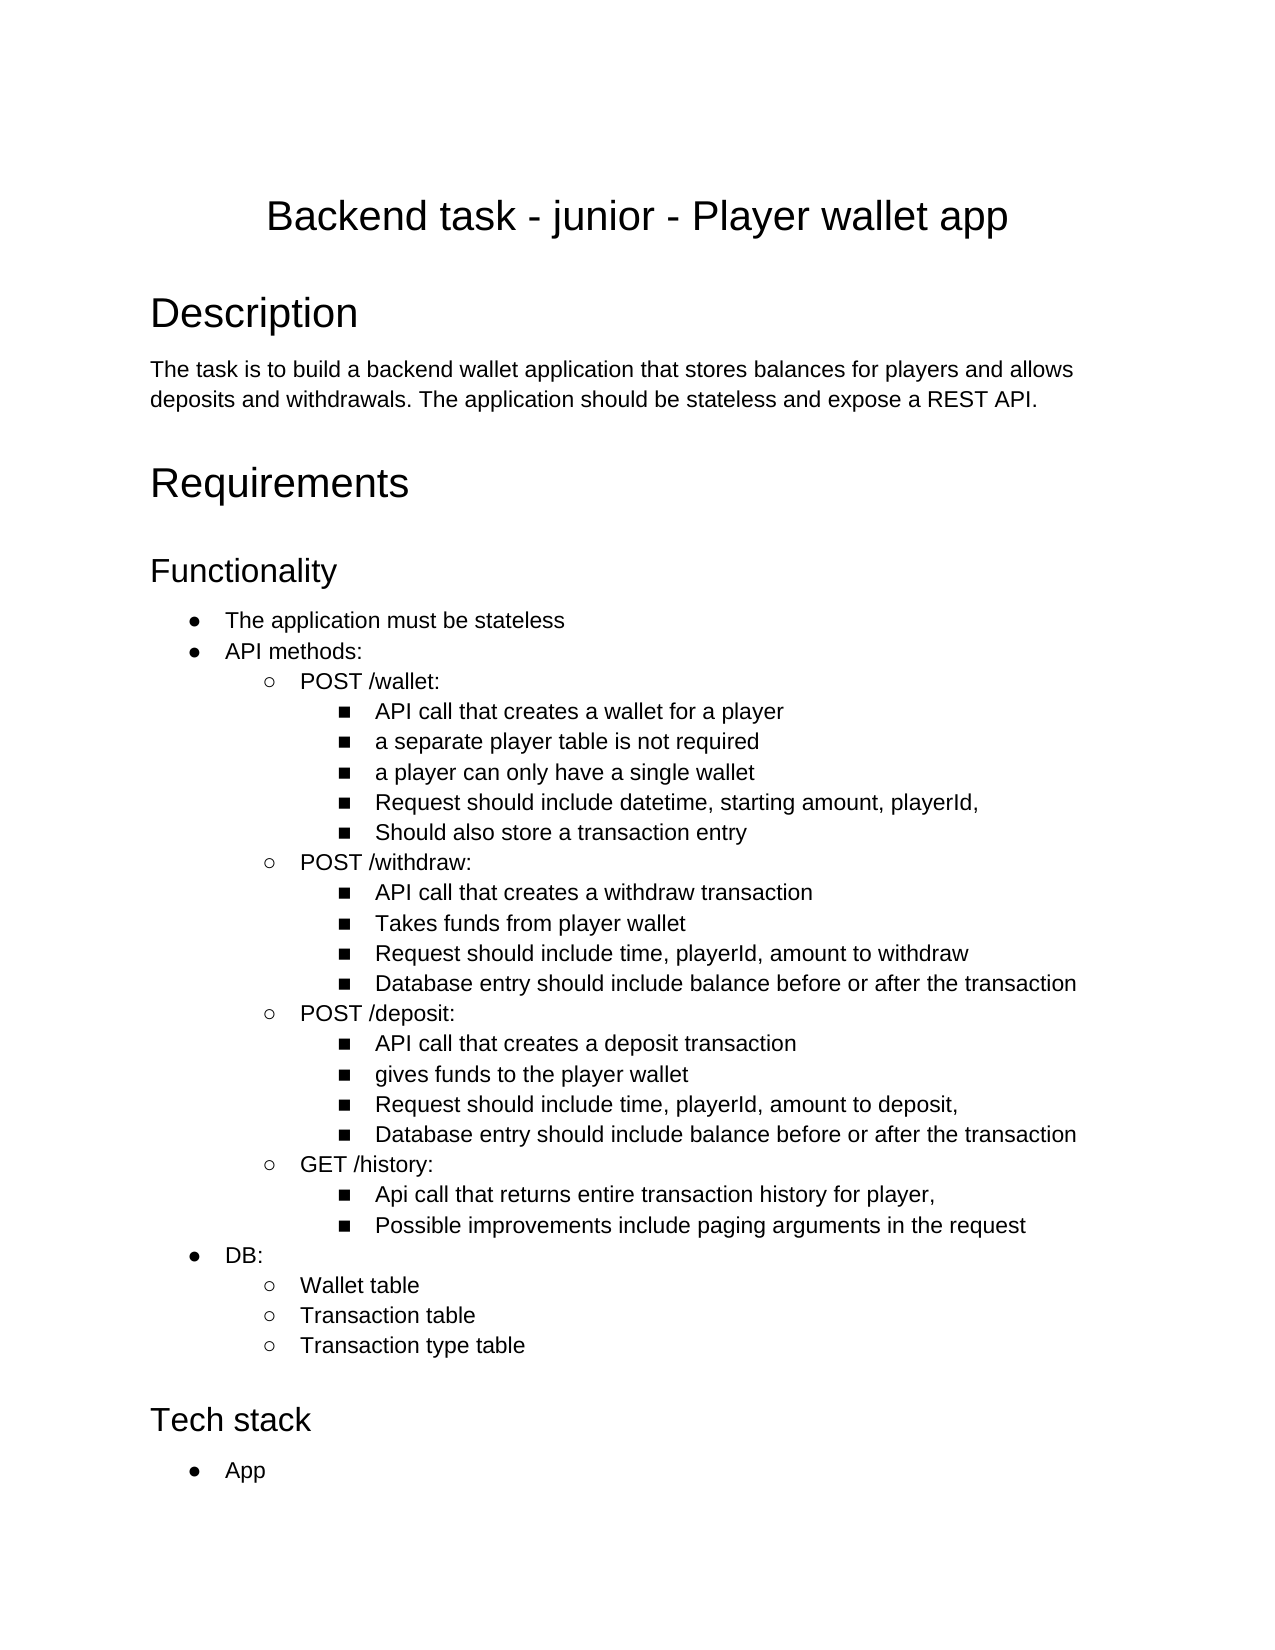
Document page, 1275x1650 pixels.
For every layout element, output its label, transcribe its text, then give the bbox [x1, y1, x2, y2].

subtitle Functionality [150, 551, 1125, 589]
list gives funds to the player wallet [337, 1061, 1125, 1087]
subtitle Requirements [150, 458, 1125, 506]
list App [187, 1457, 1125, 1483]
subtitle Description [150, 288, 1125, 336]
list Request should include datetime, starting amount, playerId, [337, 789, 1125, 815]
list POST /wallet: [262, 668, 1125, 694]
subtitle Tech stack [150, 1400, 1125, 1438]
list Possible improvements include paging arguments in the request [337, 1212, 1125, 1238]
list Database entry should include balance before or after the transaction [337, 970, 1125, 996]
list DB: [187, 1242, 1125, 1268]
list Takes funds from player wallet [337, 909, 1125, 936]
list API methods: [187, 638, 1125, 664]
text The task is to build a backend wallet application that stores balances for players and allows deposits and withdrawals. The application should be stateless and expose a REST API. [150, 356, 1125, 413]
list Wallet table [262, 1272, 1125, 1298]
list Api call that returns entire transaction history for player, [337, 1181, 1125, 1208]
list Transaction table [262, 1302, 1125, 1328]
list API call that creates a wallet for a player [337, 698, 1125, 724]
list POST /deposit: [262, 1000, 1125, 1026]
list a separate player table is not required [337, 728, 1125, 754]
list API call that creates a withdraw transaction [337, 879, 1125, 906]
list POST /withdraw: [262, 849, 1125, 875]
list The application must be stateless [187, 607, 1125, 634]
list Request should include time, playerId, amount to withdraw [337, 940, 1125, 966]
list Transaction type table [262, 1332, 1125, 1359]
list Should also store a transaction entry [337, 819, 1125, 845]
list Request should include time, playerId, amount to deposit, [337, 1091, 1125, 1117]
subtitle Backend task - junior - Player wallet app [150, 192, 1125, 239]
list API call that creates a deposit transaction [337, 1030, 1125, 1057]
list a player can only have a single wallet [337, 758, 1125, 785]
list GET /history: [262, 1151, 1125, 1177]
list Database entry should include balance before or after the transaction [337, 1121, 1125, 1147]
